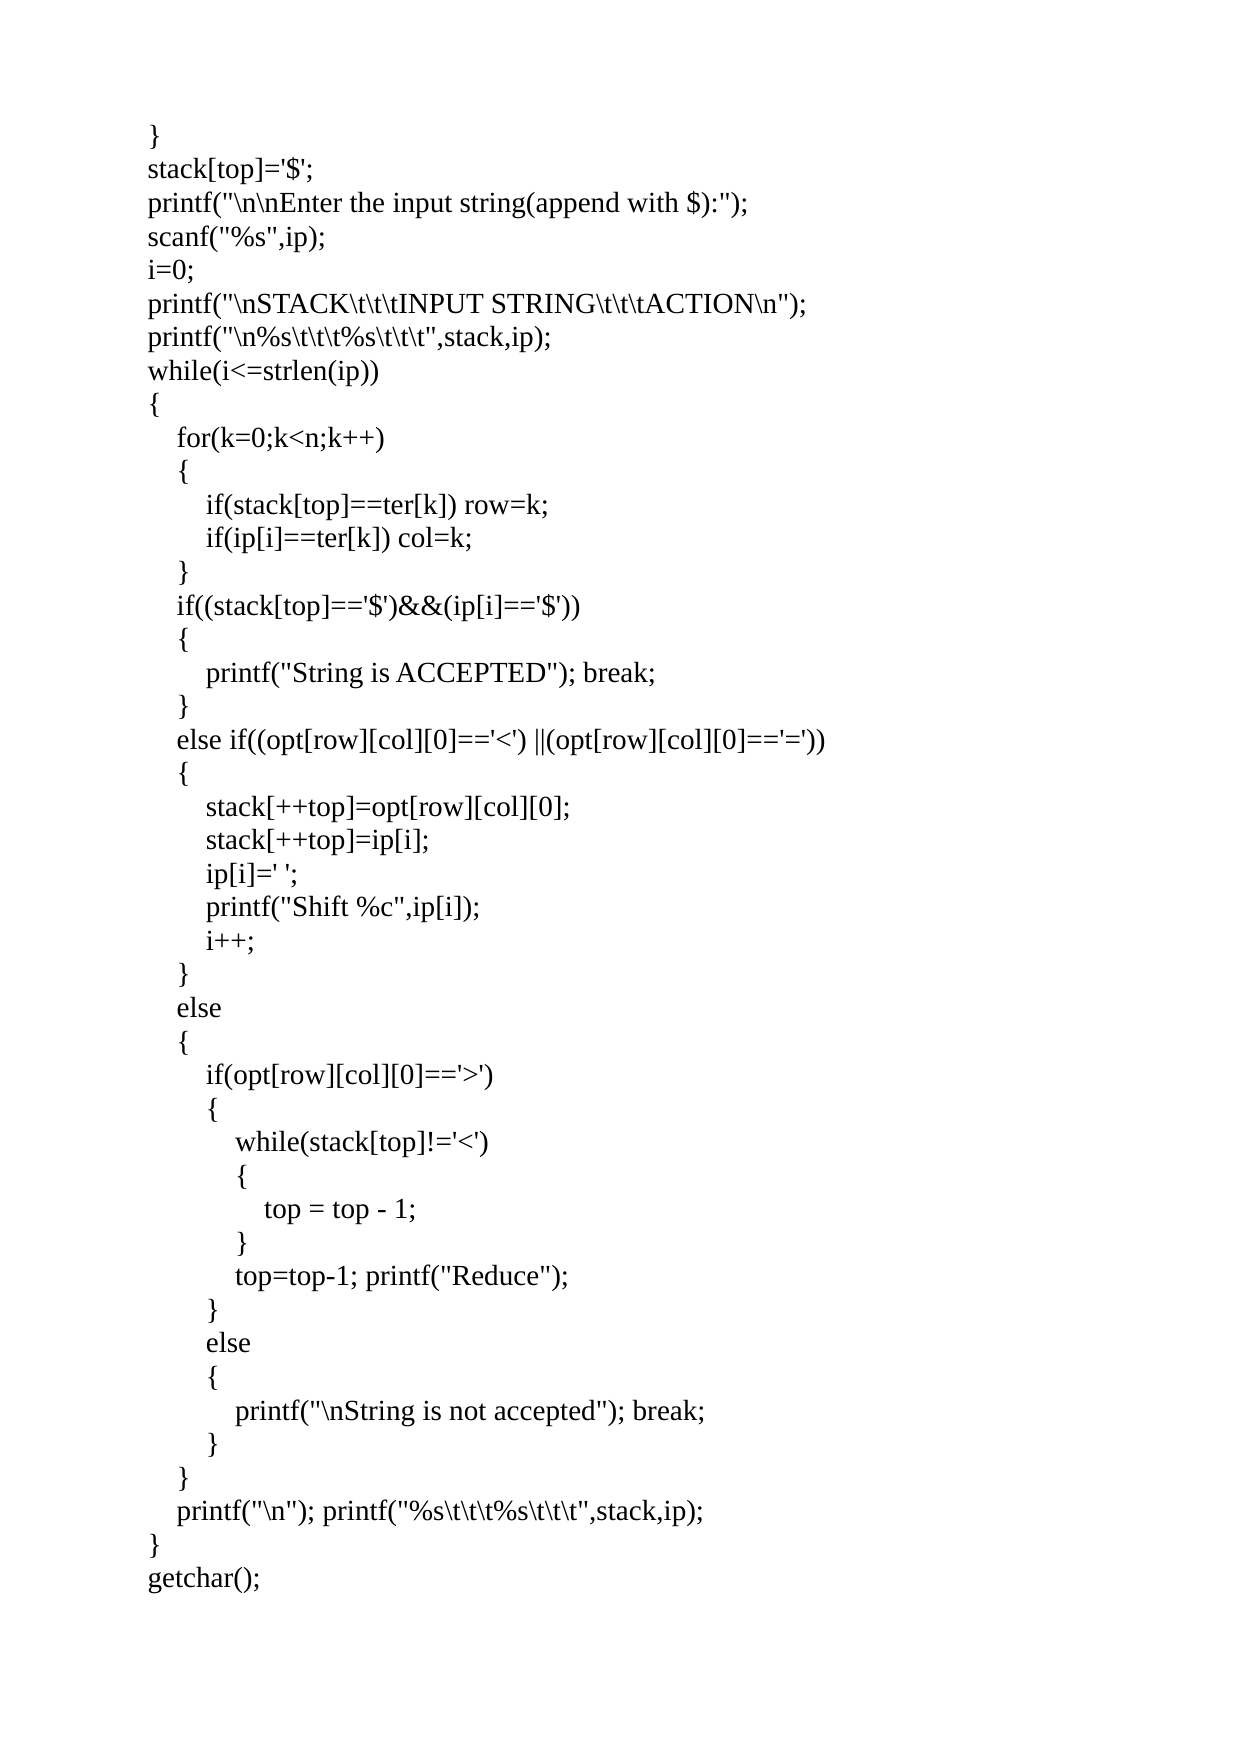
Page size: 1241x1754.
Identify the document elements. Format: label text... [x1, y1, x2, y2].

text } [118, 957, 1122, 990]
text printf("\n\nEnter the input string(append with $):"); [118, 185, 1122, 219]
text stack[++top]=opt[row][col][0]; [118, 789, 1122, 822]
text scanf("%s",ip); [118, 219, 1122, 252]
text printf("String is ACCEPTED"); break; [118, 655, 1122, 688]
text else if((opt[row][col][0]=='<') ||(opt[row][col][0]=='=')) [118, 722, 1122, 755]
text i=0; [118, 252, 1122, 286]
text getchar(); [118, 1560, 1122, 1594]
text if((stack[top]=='$')&&(ip[i]=='$')) [118, 588, 1122, 621]
text { [118, 453, 1122, 487]
text } [118, 118, 1122, 152]
text { [118, 755, 1122, 789]
text if(ip[i]==ter[k]) col=k; [118, 521, 1122, 554]
text while(i<=strlen(ip)) [118, 353, 1122, 386]
text } [118, 1426, 1122, 1460]
text { [118, 1091, 1122, 1124]
text } [118, 1527, 1122, 1560]
text top=top-1; printf("Reduce"); [118, 1258, 1122, 1292]
text printf("\n"); printf("%s\t\t\t%s\t\t\t",stack,ip); [118, 1493, 1122, 1527]
text stack[top]='$'; [118, 152, 1122, 185]
text ip[i]=' '; [118, 856, 1122, 889]
text } [118, 1292, 1122, 1326]
text { [118, 1359, 1122, 1393]
text for(k=0;k<n;k++) [118, 420, 1122, 453]
text } [118, 688, 1122, 722]
text if(stack[top]==ter[k]) row=k; [118, 487, 1122, 521]
text printf("\nSTACK\t\t\tINPUT STRING\t\t\tACTION\n"); [118, 286, 1122, 319]
text i++; [118, 923, 1122, 957]
text printf("\nString is not accepted"); break; [118, 1393, 1122, 1426]
text } [118, 1225, 1122, 1258]
text } [118, 554, 1122, 588]
text { [118, 386, 1122, 420]
text printf("\n%s\t\t\t%s\t\t\t",stack,ip); [118, 319, 1122, 353]
text { [118, 621, 1122, 655]
text printf("Shift %c",ip[i]); [118, 889, 1122, 923]
text if(opt[row][col][0]=='>') [118, 1057, 1122, 1091]
text stack[++top]=ip[i]; [118, 822, 1122, 856]
text top = top - 1; [118, 1191, 1122, 1225]
text { [118, 1024, 1122, 1057]
text else [118, 1326, 1122, 1359]
text } [118, 1460, 1122, 1493]
text while(stack[top]!='<') [118, 1124, 1122, 1158]
text { [118, 1158, 1122, 1191]
text else [118, 990, 1122, 1024]
